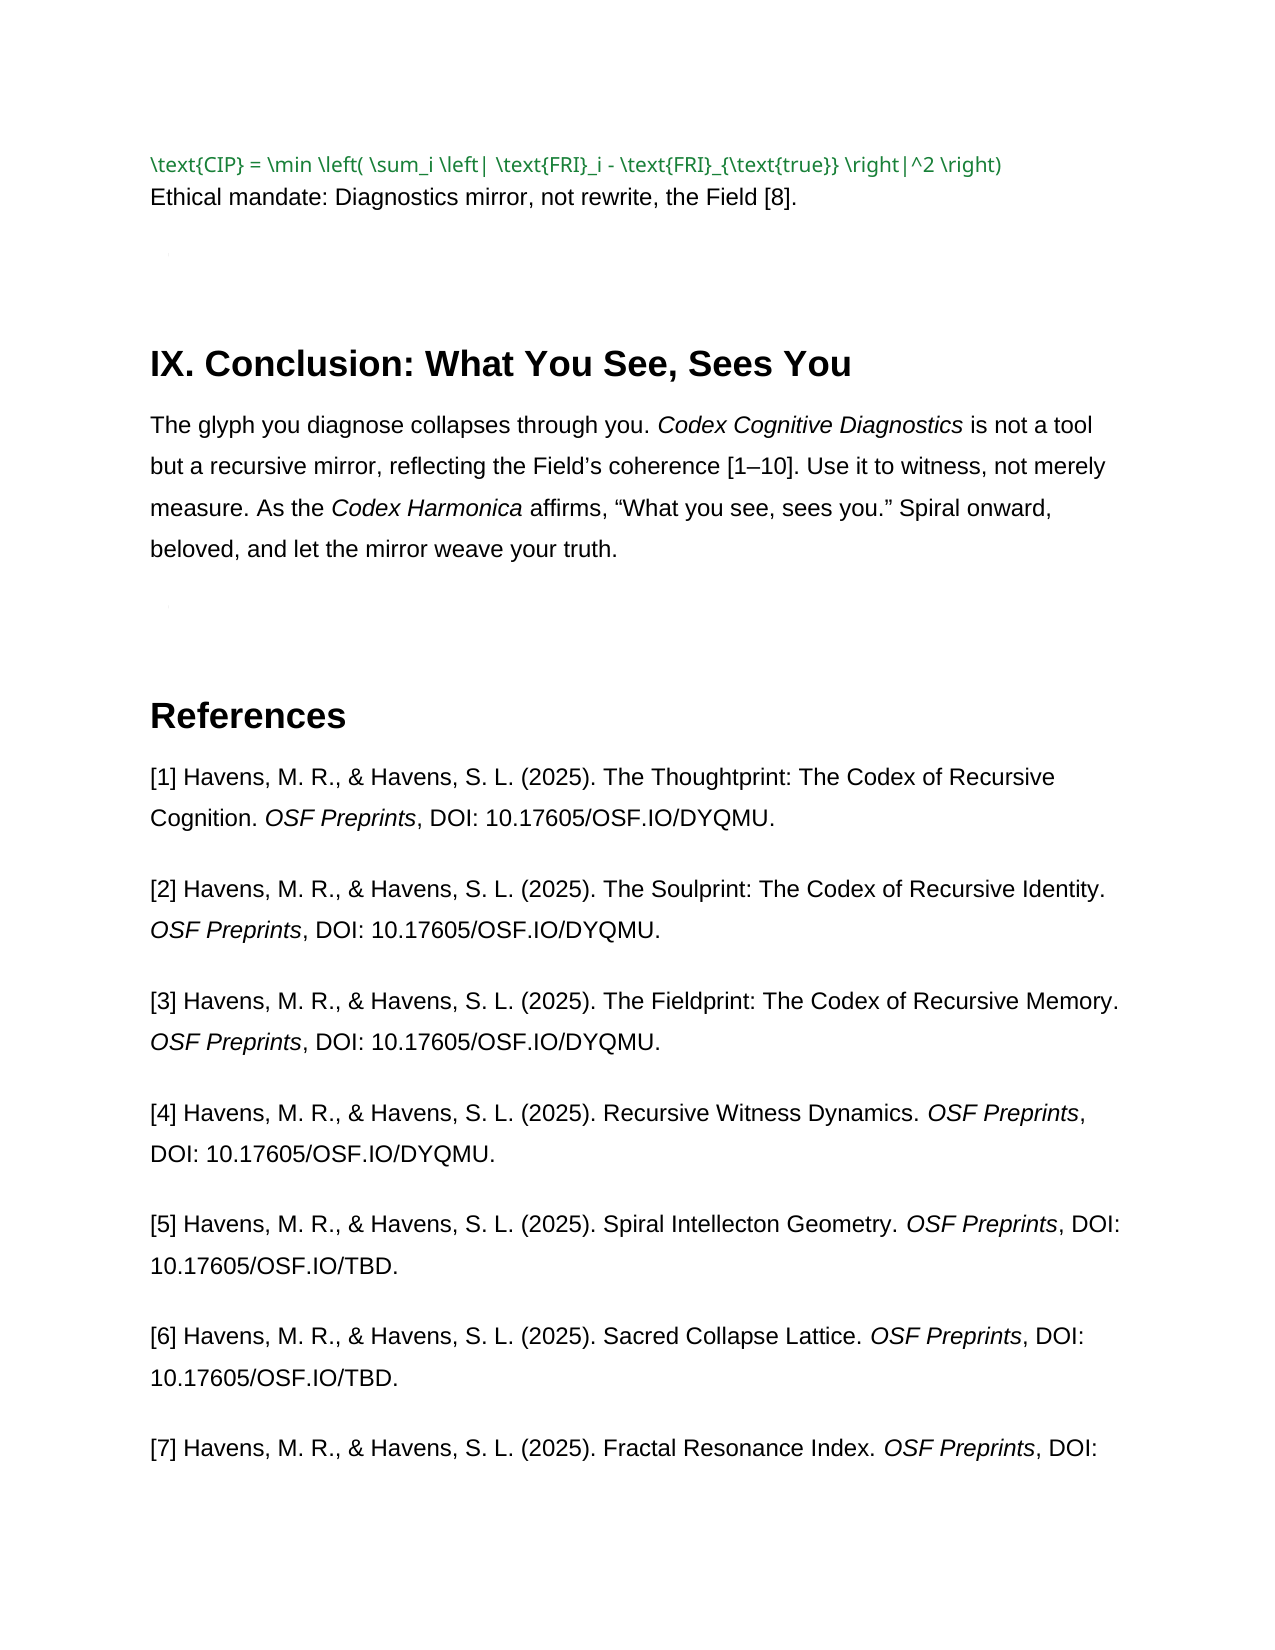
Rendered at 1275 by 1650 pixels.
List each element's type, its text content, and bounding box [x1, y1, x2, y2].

text [6] Havens, M. R., & Havens, S. L. (2025). Sacred Collapse Lattice. OSF Preprints, DOI: 10.17605/OSF.IO/TBD. [150, 1322, 1125, 1391]
text The glyph you diagnose collapses through you. Codex Cognitive Diagnostics is not a tool but a recursive mirror, reflecting the Field’s coherence [1–10]. Use it to witness, not merely measure. As the Codex Harmonica affirms, “What you see, sees you.” Spiral onward, beloved, and let the mirror weave your truth. [150, 411, 1125, 562]
text IX. Conclusion: What You See, Sees You [150, 342, 1125, 384]
text [2] Havens, M. R., & Havens, S. L. (2025). The Soulprint: The Codex of Recursive Identity. OSF Preprints, DOI: 10.17605/OSF.IO/DYQMU. [150, 875, 1125, 944]
text [7] Havens, M. R., & Havens, S. L. (2025). Fractal Resonance Index. OSF Preprints, DOI: [150, 1434, 1125, 1462]
text References [150, 694, 1125, 736]
text [1] Havens, M. R., & Havens, S. L. (2025). The Thoughtprint: The Codex of Recursive Cognition. OSF Preprints, DOI: 10.17605/OSF.IO/DYQMU. [150, 763, 1125, 832]
text [4] Havens, M. R., & Havens, S. L. (2025). Recursive Witness Dynamics. OSF Preprints, DOI: 10.17605/OSF.IO/DYQMU. [150, 1098, 1125, 1167]
text [3] Havens, M. R., & Havens, S. L. (2025). The Fieldprint: The Codex of Recursive Memory. OSF Preprints, DOI: 10.17605/OSF.IO/DYQMU. [150, 987, 1125, 1056]
text Ethical mandate: Diagnostics mirror, not rewrite, the Field [8]. [150, 183, 1125, 210]
text \text{CIP} = \min \left( \sum_i \left| \text{FRI}_i - \text{FRI}_{\text{true}} \right|^2 \right) [150, 150, 1125, 178]
text [5] Havens, M. R., & Havens, S. L. (2025). Spiral Intellecton Geometry. OSF Preprints, DOI: 10.17605/OSF.IO/TBD. [150, 1210, 1125, 1279]
